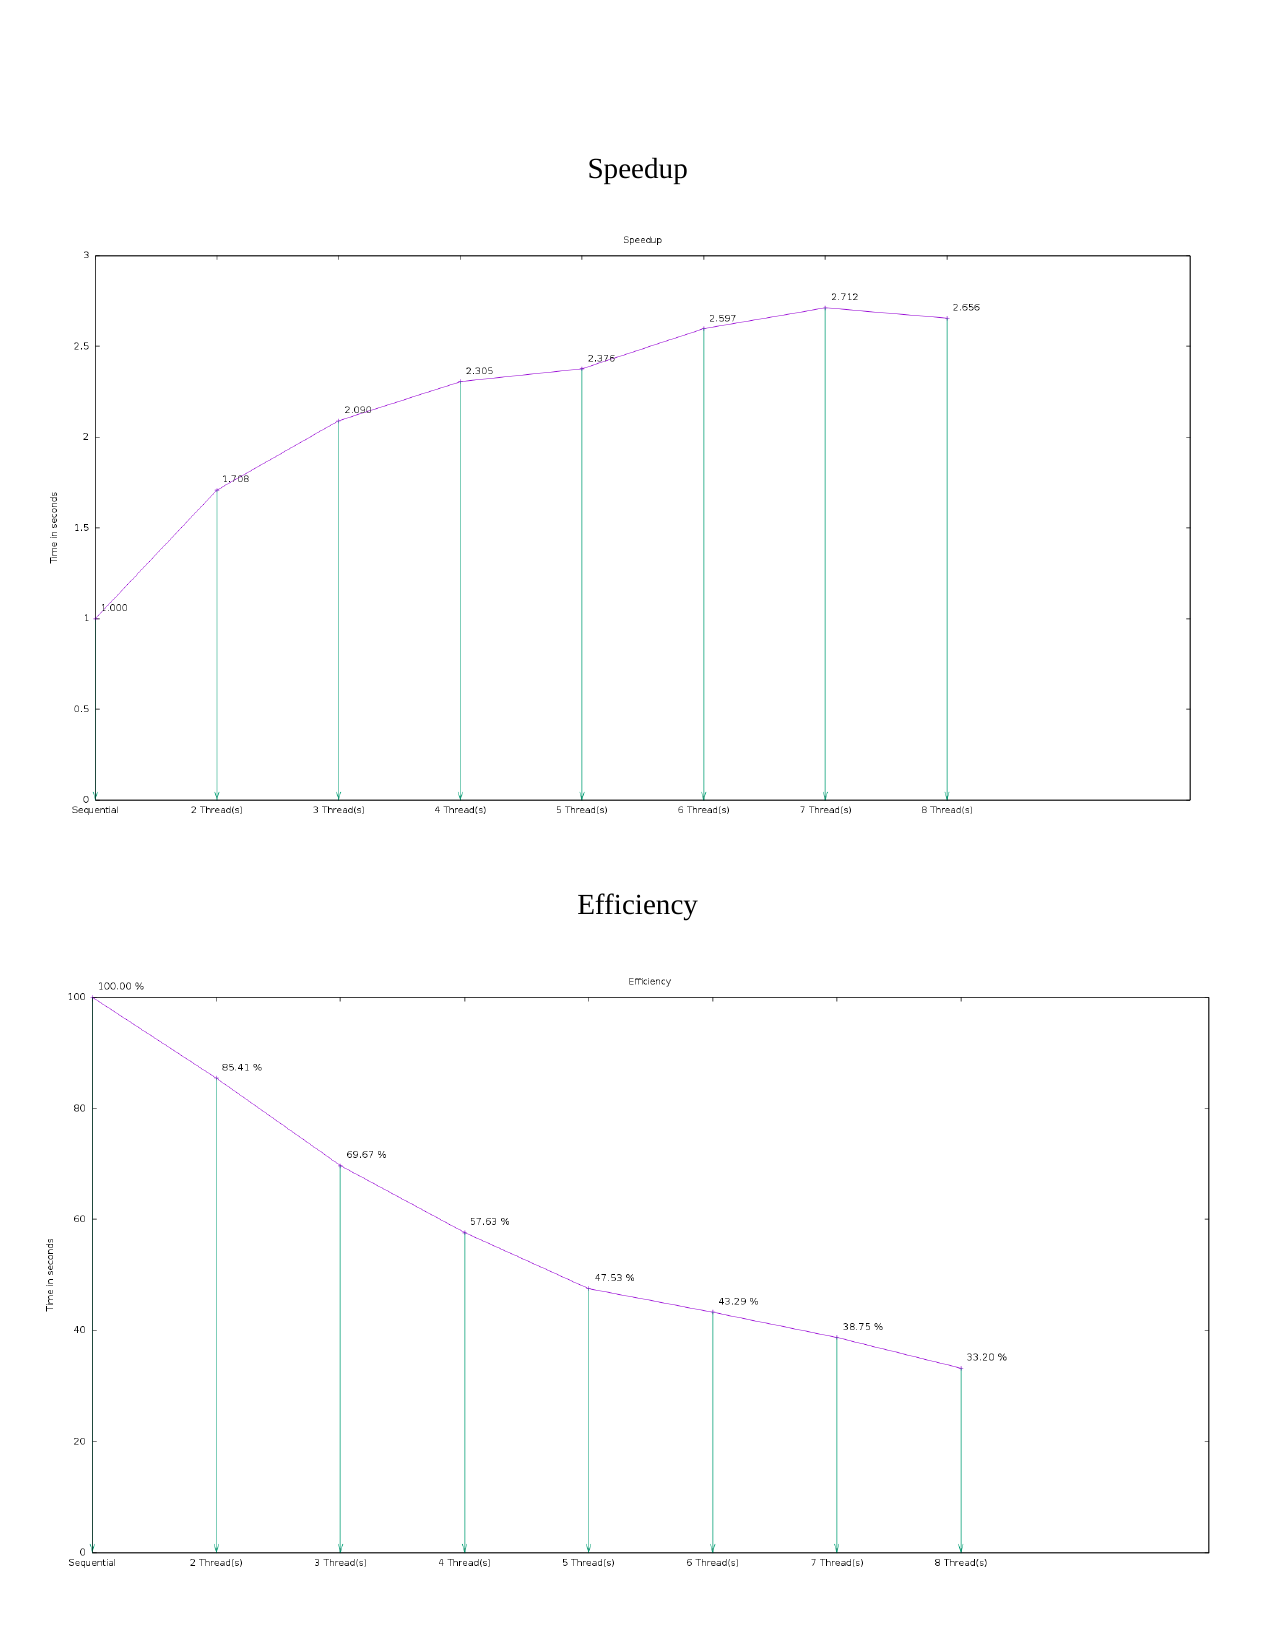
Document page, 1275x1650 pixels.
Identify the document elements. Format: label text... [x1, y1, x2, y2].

picture [41, 965, 1227, 1573]
text Efficiency [118, 887, 1157, 921]
text Speedup [118, 152, 1157, 185]
picture [45, 224, 1208, 820]
